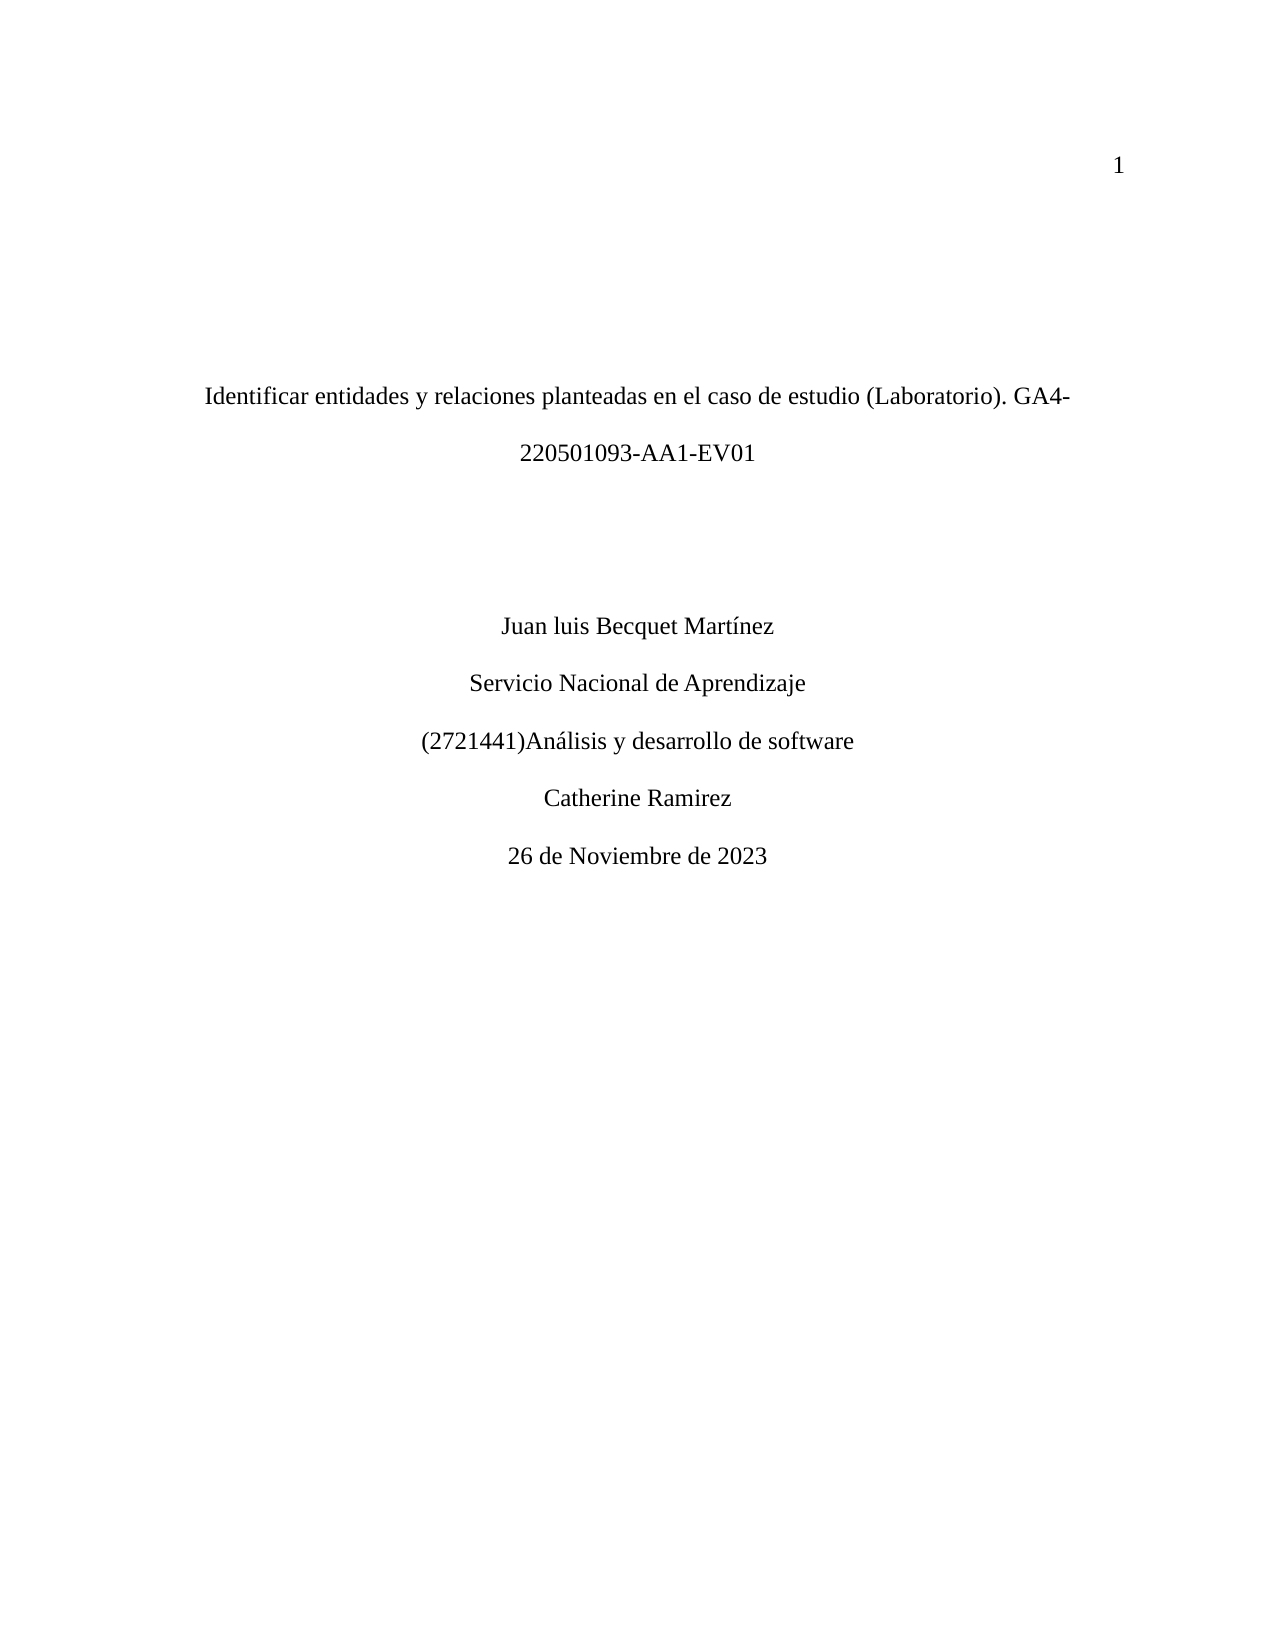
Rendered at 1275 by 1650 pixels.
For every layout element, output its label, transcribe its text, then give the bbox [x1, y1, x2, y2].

text Identificar entidades y relaciones planteadas en el caso de estudio (Laboratorio). GA4-220501093-AA1-EV01 [150, 381, 1125, 467]
text (2721441)Análisis y desarrollo de software [150, 726, 1125, 754]
text 26 de Noviembre de 2023 [150, 841, 1125, 869]
text Servicio Nacional de Aprendizaje [150, 668, 1125, 697]
text Catherine Ramirez [150, 783, 1125, 812]
text Juan luis Becquet Martínez [150, 611, 1125, 639]
